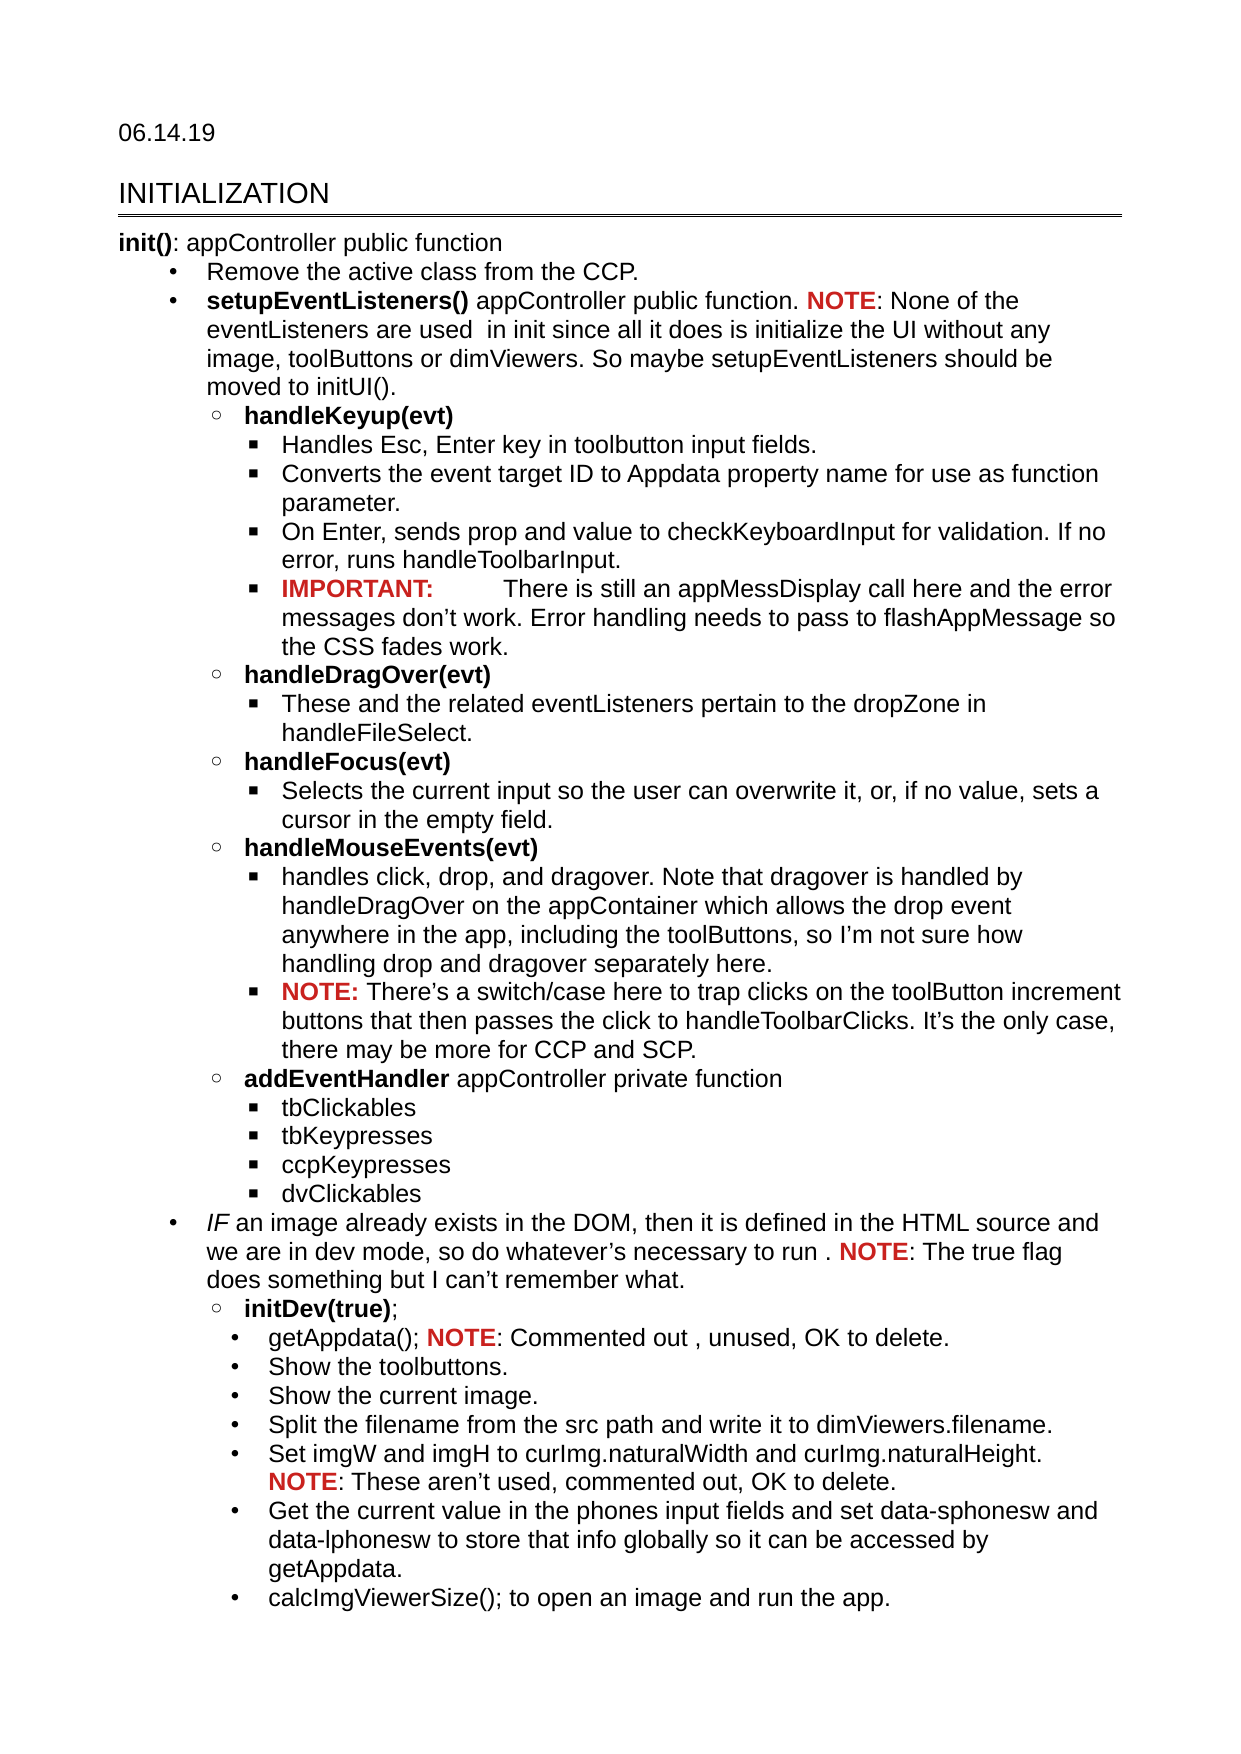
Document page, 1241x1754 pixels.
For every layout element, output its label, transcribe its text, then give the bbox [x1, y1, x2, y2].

list getAppdata(); NOTE: Commented out , unused, OK to delete. [231, 1323, 1122, 1352]
list On Enter, sends prop and value to checkKeyboardInput for validation. If no error, runs handleToolbarInput. [244, 516, 1122, 574]
list Remove the active class from the CCP. [169, 257, 1122, 286]
list ccpKeypresses [244, 1150, 1122, 1179]
list addEventHandler appController private function [206, 1064, 1122, 1092]
list calcImgViewerSize(); to open an image and run the app. [231, 1582, 1122, 1611]
text init(): appController public function [118, 228, 1122, 257]
subtitle INITIALIZATION [118, 176, 1122, 214]
list IF an image already exists in the DOM, then it is defined in the HTML source and we are in dev mode, so do whatever’s necessary to run . NOTE: The true flag does something but I can’t remember what. [169, 1208, 1122, 1294]
list Selects the current input so the user can overwrite it, or, if no value, sets a cursor in the empty field. [244, 776, 1122, 833]
list These and the related eventListeners pertain to the dropZone in handleFileSelect. [244, 689, 1122, 747]
list initDev(true); [206, 1294, 1122, 1323]
list setupEventListeners() appController public function. NOTE: None of the eventListeners are used in init since all it does is initialize the UI without any image, toolButtons or dimViewers. So maybe setupEventListeners should be moved to initUI(). [169, 286, 1122, 401]
list handleFocus(evt) [206, 747, 1122, 776]
list handleDragOver(evt) [206, 660, 1122, 689]
list handleKeyup(evt) [206, 401, 1122, 430]
list Set imgW and imgH to curImg.naturalWidth and curImg.naturalHeight. NOTE: These aren’t used, commented out, OK to delete. [231, 1438, 1122, 1496]
list Get the current value in the phones input fields and set data-sphonesw and data-lphonesw to store that info globally so it can be accessed by getAppdata. [231, 1496, 1122, 1582]
list Handles Esc, Enter key in toolbutton input fields. [244, 430, 1122, 459]
list tbKeypresses [244, 1121, 1122, 1150]
list dvClickables [244, 1179, 1122, 1208]
list IMPORTANT: There is still an appMessDisplay call here and the error messages don’t work. Error handling needs to pass to flashAppMessage so the CSS fades work. [244, 574, 1122, 660]
list NOTE: There’s a switch/case here to trap clicks on the toolButton increment buttons that then passes the click to handleToolbarClicks. It’s the only case, there may be more for CCP and SCP. [244, 977, 1122, 1064]
list Show the toolbuttons. [231, 1352, 1122, 1381]
list handleMouseEvents(evt) [206, 833, 1122, 862]
list handles click, drop, and dragover. Note that dragover is handled by handleDragOver on the appContainer which allows the drop event anywhere in the app, including the toolButtons, so I’m not sure how handling drop and dragover separately here. [244, 862, 1122, 977]
list Show the current image. [231, 1381, 1122, 1410]
list tbClickables [244, 1092, 1122, 1121]
list Converts the event target ID to Appdata property name for use as function parameter. [244, 459, 1122, 516]
list Split the filename from the src path and write it to dimViewers.filename. [231, 1410, 1122, 1438]
